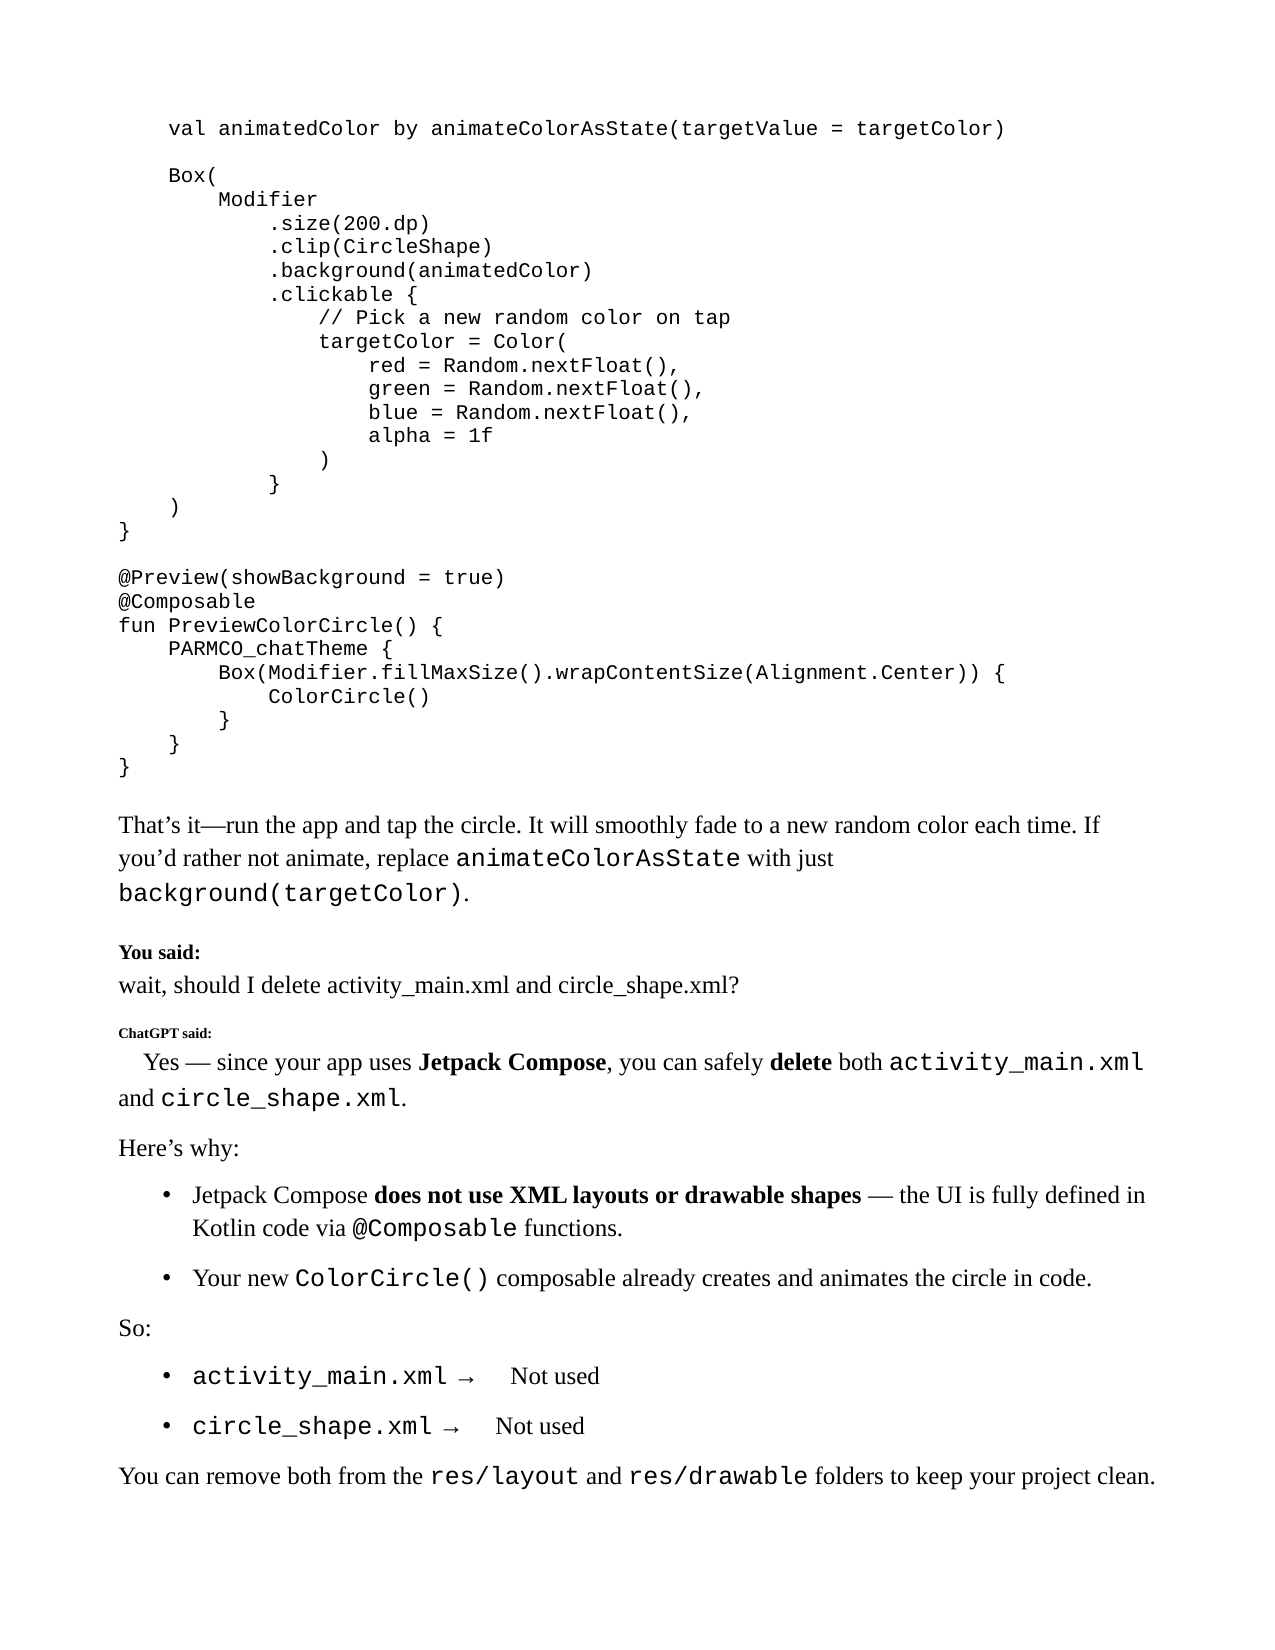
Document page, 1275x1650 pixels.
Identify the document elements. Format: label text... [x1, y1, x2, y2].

text // Pick a new random color on tap [118, 307, 1157, 331]
text alpha = 1f [118, 426, 1157, 449]
text blue = Random.nextFloat(), [118, 402, 1157, 426]
subtitle You said: [118, 940, 1157, 964]
text .clickable { [118, 284, 1157, 307]
text .clip(CircleShape) [118, 236, 1157, 260]
text green = Random.nextFloat(), [118, 378, 1157, 402]
list Jetpack Compose does not use XML layouts or drawable shapes — the UI is fully defined in Kotlin code via @Composable functions. [162, 1180, 1157, 1244]
text Modifier [118, 189, 1157, 213]
text } [118, 757, 1157, 780]
text } [118, 520, 1157, 544]
text ColorCircle() [118, 686, 1157, 709]
text } [118, 709, 1157, 733]
text @Preview(showBackground = true) [118, 567, 1157, 591]
text That’s it—run the app and tap the circle. It will smoothly fade to a new random color each time. If you’d rather not animate, replace animateColorAsState with just background(targetColor). [118, 810, 1157, 909]
text wait, should I delete activity_main.xml and circle_shape.xml? [118, 971, 1157, 999]
text ) [118, 496, 1157, 520]
text .background(animatedColor) [118, 260, 1157, 284]
text val animatedColor by animateColorAsState(targetValue = targetColor) [118, 118, 1157, 142]
text targetColor = Color( [118, 331, 1157, 354]
list Your new ColorCircle() composable already creates and animates the circle in code. [162, 1263, 1157, 1294]
text fun PreviewColorCircle() { [118, 615, 1157, 638]
list circle_shape.xml → ❌ Not used [162, 1411, 1157, 1442]
text ) [118, 449, 1157, 473]
text } [118, 733, 1157, 757]
text Box(Modifier.fillMaxSize().wrapContentSize(Alignment.Center)) { [118, 662, 1157, 686]
text You can remove both from the res/layout and res/drawable folders to keep your project clean. [118, 1461, 1157, 1492]
text @Composable [118, 591, 1157, 615]
text ✅ Yes — since your app uses Jetpack Compose, you can safely delete both activity_main.xml and circle_shape.xml. [118, 1047, 1157, 1113]
text red = Random.nextFloat(), [118, 354, 1157, 378]
text PARMCO_chatTheme { [118, 638, 1157, 662]
text .size(200.dp) [118, 213, 1157, 236]
subtitle ChatGPT said: [118, 1024, 1157, 1041]
list activity_main.xml → ❌ Not used [162, 1361, 1157, 1392]
text Here’s why: [118, 1133, 1157, 1161]
text Box( [118, 165, 1157, 189]
text } [118, 473, 1157, 496]
text So: [118, 1313, 1157, 1342]
